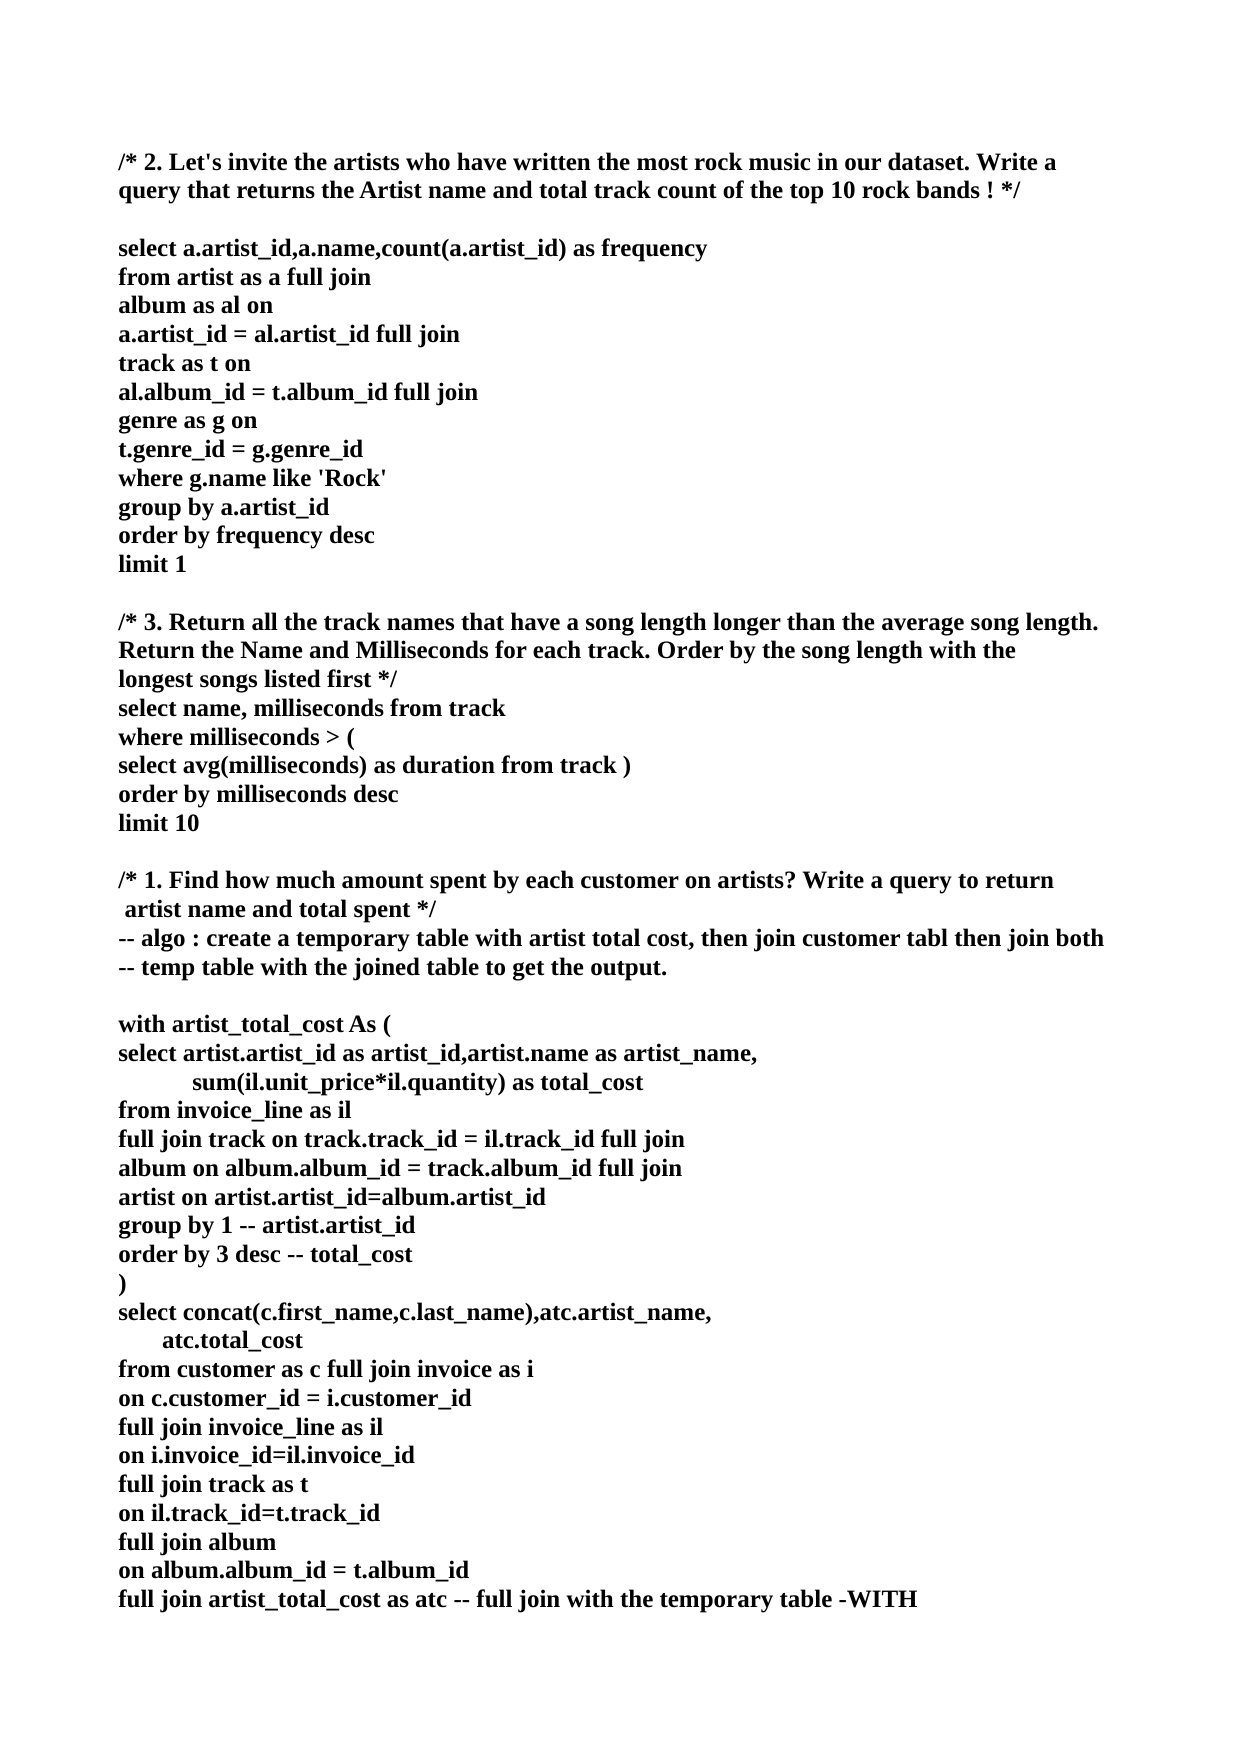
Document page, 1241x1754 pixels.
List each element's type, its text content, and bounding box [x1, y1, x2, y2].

text from artist as a full join [118, 262, 1122, 291]
text al.album_id = t.album_id full join [118, 377, 1122, 406]
text on c.customer_id = i.customer_id [118, 1383, 1122, 1412]
text group by 1 -- artist.artist_id [118, 1211, 1122, 1239]
text order by milliseconds desc [118, 779, 1122, 808]
text genre as g on [118, 406, 1122, 434]
text Return the Name and Milliseconds for each track. Order by the song length with the [118, 636, 1122, 664]
text from invoice_line as il [118, 1096, 1122, 1124]
text select a.artist_id,a.name,count(a.artist_id) as frequency [118, 233, 1122, 262]
text on i.invoice_id=il.invoice_id [118, 1441, 1122, 1469]
text t.genre_id = g.genre_id [118, 434, 1122, 463]
text select name, milliseconds from track [118, 693, 1122, 722]
text full join artist_total_cost as atc -- full join with the temporary table -WITH [118, 1584, 1122, 1613]
text where g.name like 'Rock' [118, 463, 1122, 492]
text full join invoice_line as il [118, 1412, 1122, 1441]
text longest songs listed first */ [118, 664, 1122, 693]
text -- temp table with the joined table to get the output. [118, 952, 1122, 981]
text ) [118, 1268, 1122, 1297]
text select concat(c.first_name,c.last_name),atc.artist_name, [118, 1297, 1122, 1326]
text query that returns the Artist name and total track count of the top 10 rock bands ! */ [118, 176, 1122, 204]
text from customer as c full join invoice as i [118, 1354, 1122, 1383]
text a.artist_id = al.artist_id full join [118, 319, 1122, 348]
text on album.album_id = t.album_id [118, 1556, 1122, 1584]
text atc.total_cost [118, 1326, 1122, 1354]
text full join album [118, 1527, 1122, 1556]
text group by a.artist_id [118, 492, 1122, 521]
text full join track as t [118, 1469, 1122, 1498]
text /* 3. Return all the track names that have a song length longer than the average song length. [118, 607, 1122, 636]
text on il.track_id=t.track_id [118, 1498, 1122, 1527]
text select avg(milliseconds) as duration from track ) [118, 751, 1122, 779]
text order by 3 desc -- total_cost [118, 1239, 1122, 1268]
text limit 10 [118, 808, 1122, 837]
text album as al on [118, 291, 1122, 319]
text full join track on track.track_id = il.track_id full join [118, 1124, 1122, 1153]
text /* 1. Find how much amount spent by each customer on artists? Write a query to return [118, 866, 1122, 894]
text limit 1 [118, 549, 1122, 578]
text -- algo : create a temporary table with artist total cost, then join customer tabl then join both [118, 923, 1122, 952]
text track as t on [118, 348, 1122, 377]
text /* 2. Let's invite the artists who have written the most rock music in our dataset. Write a [118, 147, 1122, 176]
text artist name and total spent */ [118, 894, 1122, 923]
text where milliseconds > ( [118, 722, 1122, 751]
text with artist_total_cost As ( [118, 1009, 1122, 1038]
text artist on artist.artist_id=album.artist_id [118, 1182, 1122, 1211]
text select artist.artist_id as artist_id,artist.name as artist_name, [118, 1038, 1122, 1067]
text album on album.album_id = track.album_id full join [118, 1153, 1122, 1182]
text sum(il.unit_price*il.quantity) as total_cost [118, 1067, 1122, 1096]
text order by frequency desc [118, 521, 1122, 549]
